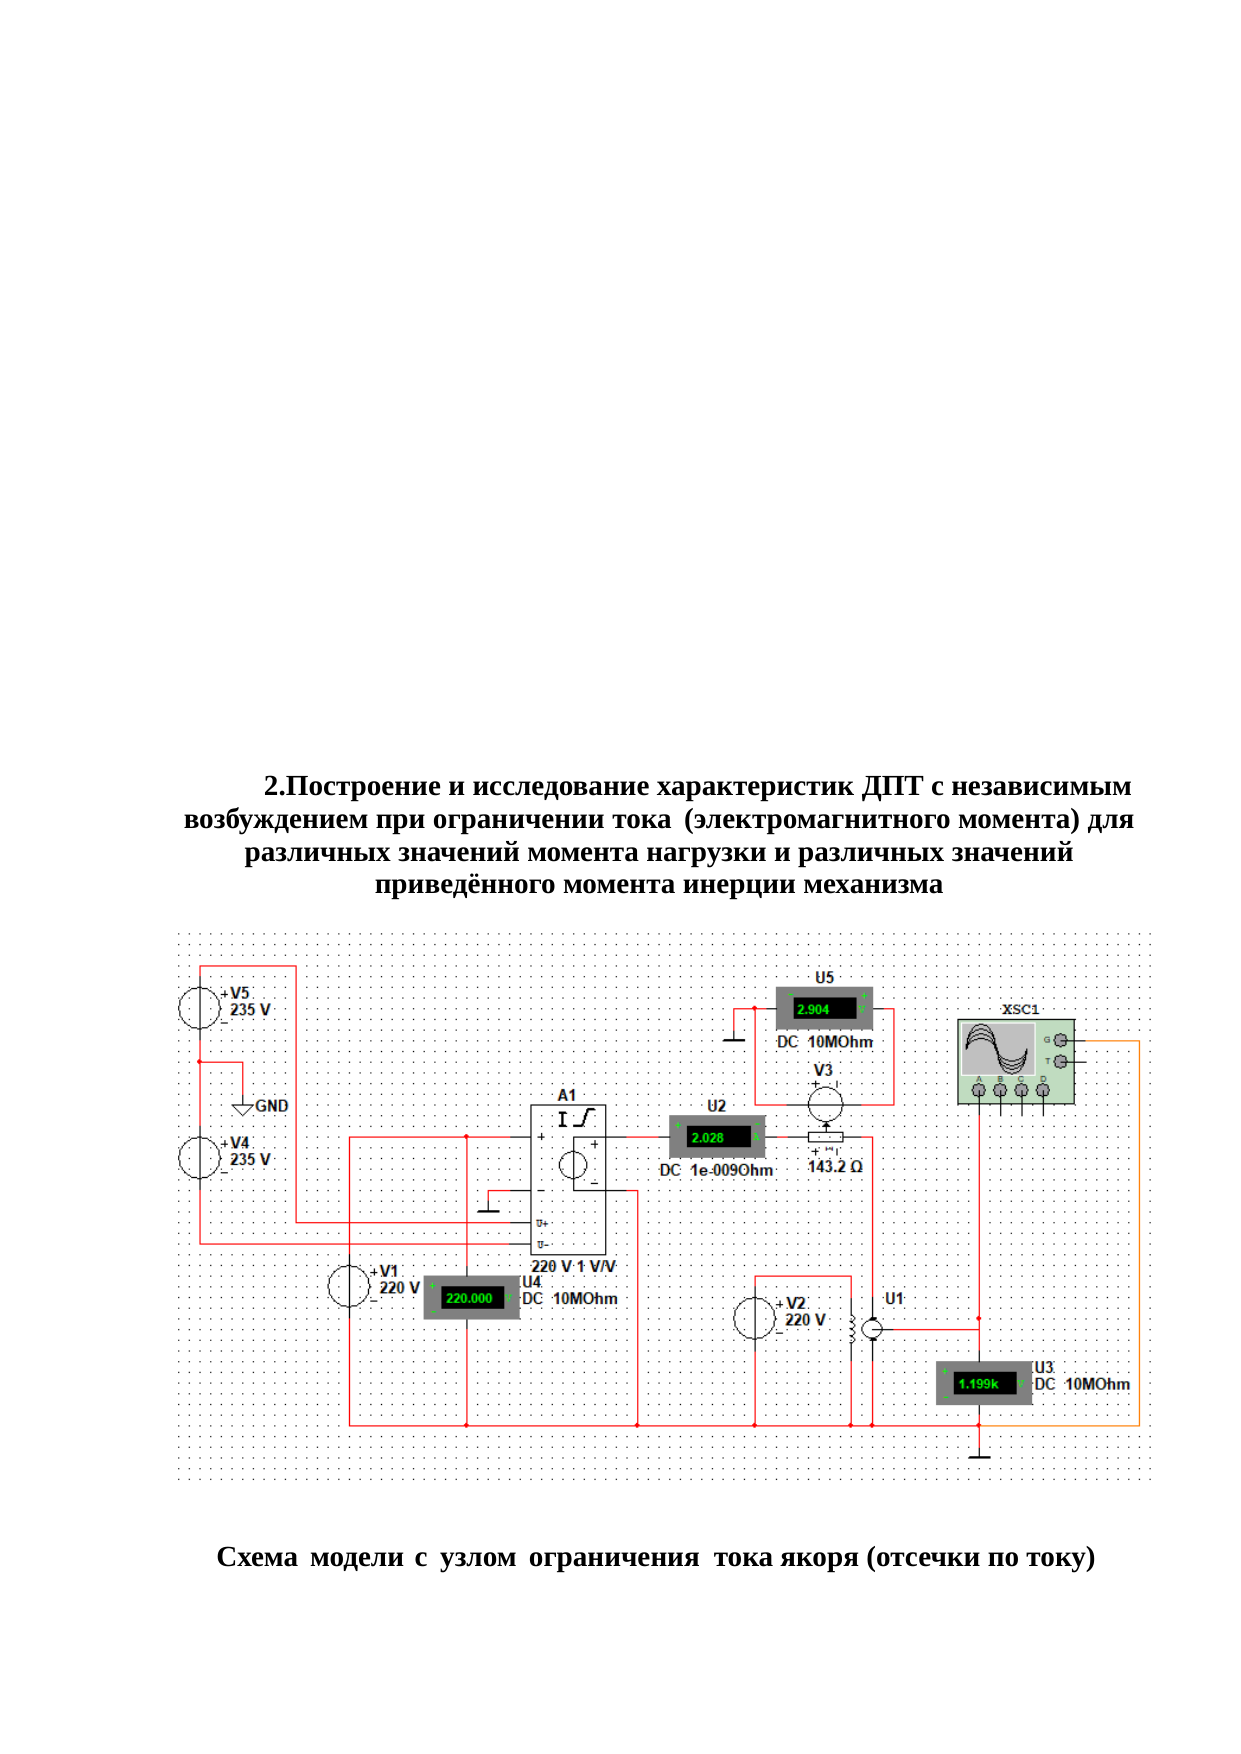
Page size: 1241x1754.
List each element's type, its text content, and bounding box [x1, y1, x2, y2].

text [177, 118, 1141, 202]
text 2.Построение и исследование характеристик ДПТ с независимым возбуждением при ограничении тока (электромагнитного момента) для различных значений момента нагрузки и различных значений приведённого момента инерции механизма [177, 770, 1141, 931]
text Схема модели с узлом ограничения тока якоря (отсечки по току) [177, 1507, 1141, 1573]
